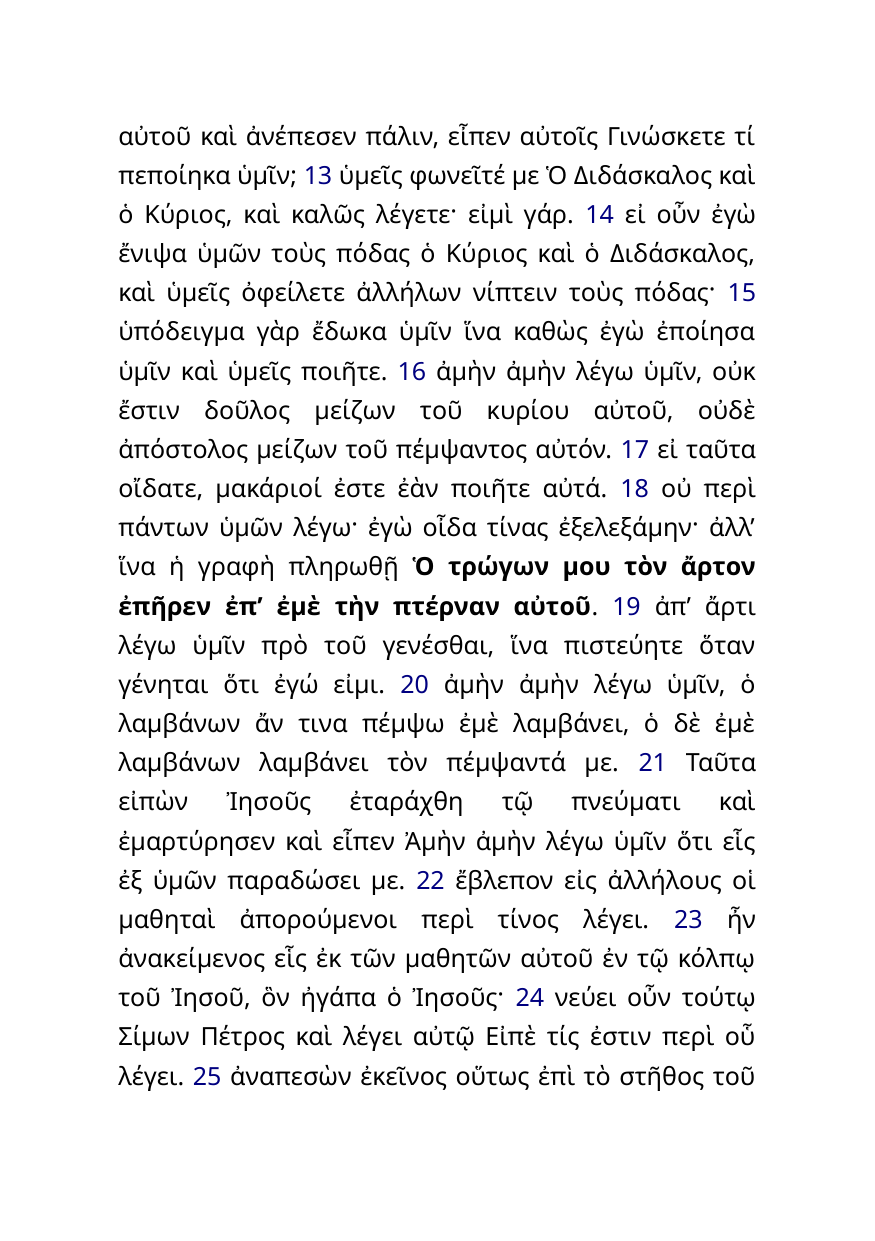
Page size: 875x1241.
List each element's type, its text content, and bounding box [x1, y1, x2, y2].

text αὐτοῦ καὶ ἀνέπεσεν πάλιν, εἶπεν αὐτοῖς Γινώσκετε τί πεποίηκα ὑμῖν; 13 ὑμεῖς φωνεῖτέ με Ὁ Διδάσκαλος καὶ ὁ Κύριος, καὶ καλῶς λέγετε· εἰμὶ γάρ. 14 εἰ οὖν ἐγὼ ἔνιψα ὑμῶν τοὺς πόδας ὁ Κύριος καὶ ὁ Διδάσκαλος, καὶ ὑμεῖς ὀφείλετε ἀλλήλων νίπτειν τοὺς πόδας· 15 ὑπόδειγμα γὰρ ἔδωκα ὑμῖν ἵνα καθὼς ἐγὼ ἐποίησα ὑμῖν καὶ ὑμεῖς ποιῆτε. 16 ἀμὴν ἀμὴν λέγω ὑμῖν, οὐκ ἔστιν δοῦλος μείζων τοῦ κυρίου αὐτοῦ, οὐδὲ ἀπόστολος μείζων τοῦ πέμψαντος αὐτόν. 17 εἰ ταῦτα οἴδατε, μακάριοί ἐστε ἐὰν ποιῆτε αὐτά. 18 οὐ περὶ πάντων ὑμῶν λέγω· ἐγὼ οἶδα τίνας ἐξελεξάμην· ἀλλ’ ἵνα ἡ γραφὴ πληρωθῇ Ὁ τρώγων μου τὸν ἄρτον ἐπῆρεν ἐπ’ ἐμὲ τὴν πτέρναν αὐτοῦ. 19 ἀπ’ ἄρτι λέγω ὑμῖν πρὸ τοῦ γενέσθαι, ἵνα πιστεύητε ὅταν γένηται ὅτι ἐγώ εἰμι. 20 ἀμὴν ἀμὴν λέγω ὑμῖν, ὁ λαμβάνων ἄν τινα πέμψω ἐμὲ λαμβάνει, ὁ δὲ ἐμὲ λαμβάνων λαμβάνει τὸν πέμψαντά με. 21 Ταῦτα εἰπὼν Ἰησοῦς ἐταράχθη τῷ πνεύματι καὶ ἐμαρτύρησεν καὶ εἶπεν Ἀμὴν ἀμὴν λέγω ὑμῖν ὅτι εἷς ἐξ ὑμῶν παραδώσει με. 22 ἔβλεπον εἰς ἀλλήλους οἱ μαθηταὶ ἀπορούμενοι περὶ τίνος λέγει. 23 ἦν ἀνακείμενος εἷς ἐκ τῶν μαθητῶν αὐτοῦ ἐν τῷ κόλπῳ τοῦ Ἰησοῦ, ὃν ἠγάπα ὁ Ἰησοῦς· 24 νεύει οὖν τούτῳ Σίμων Πέτρος καὶ λέγει αὐτῷ Εἰπὲ τίς ἐστιν περὶ οὗ λέγει. 25 ἀναπεσὼν ἐκεῖνος οὕτως ἐπὶ τὸ στῆθος τοῦ [118, 118, 756, 1092]
